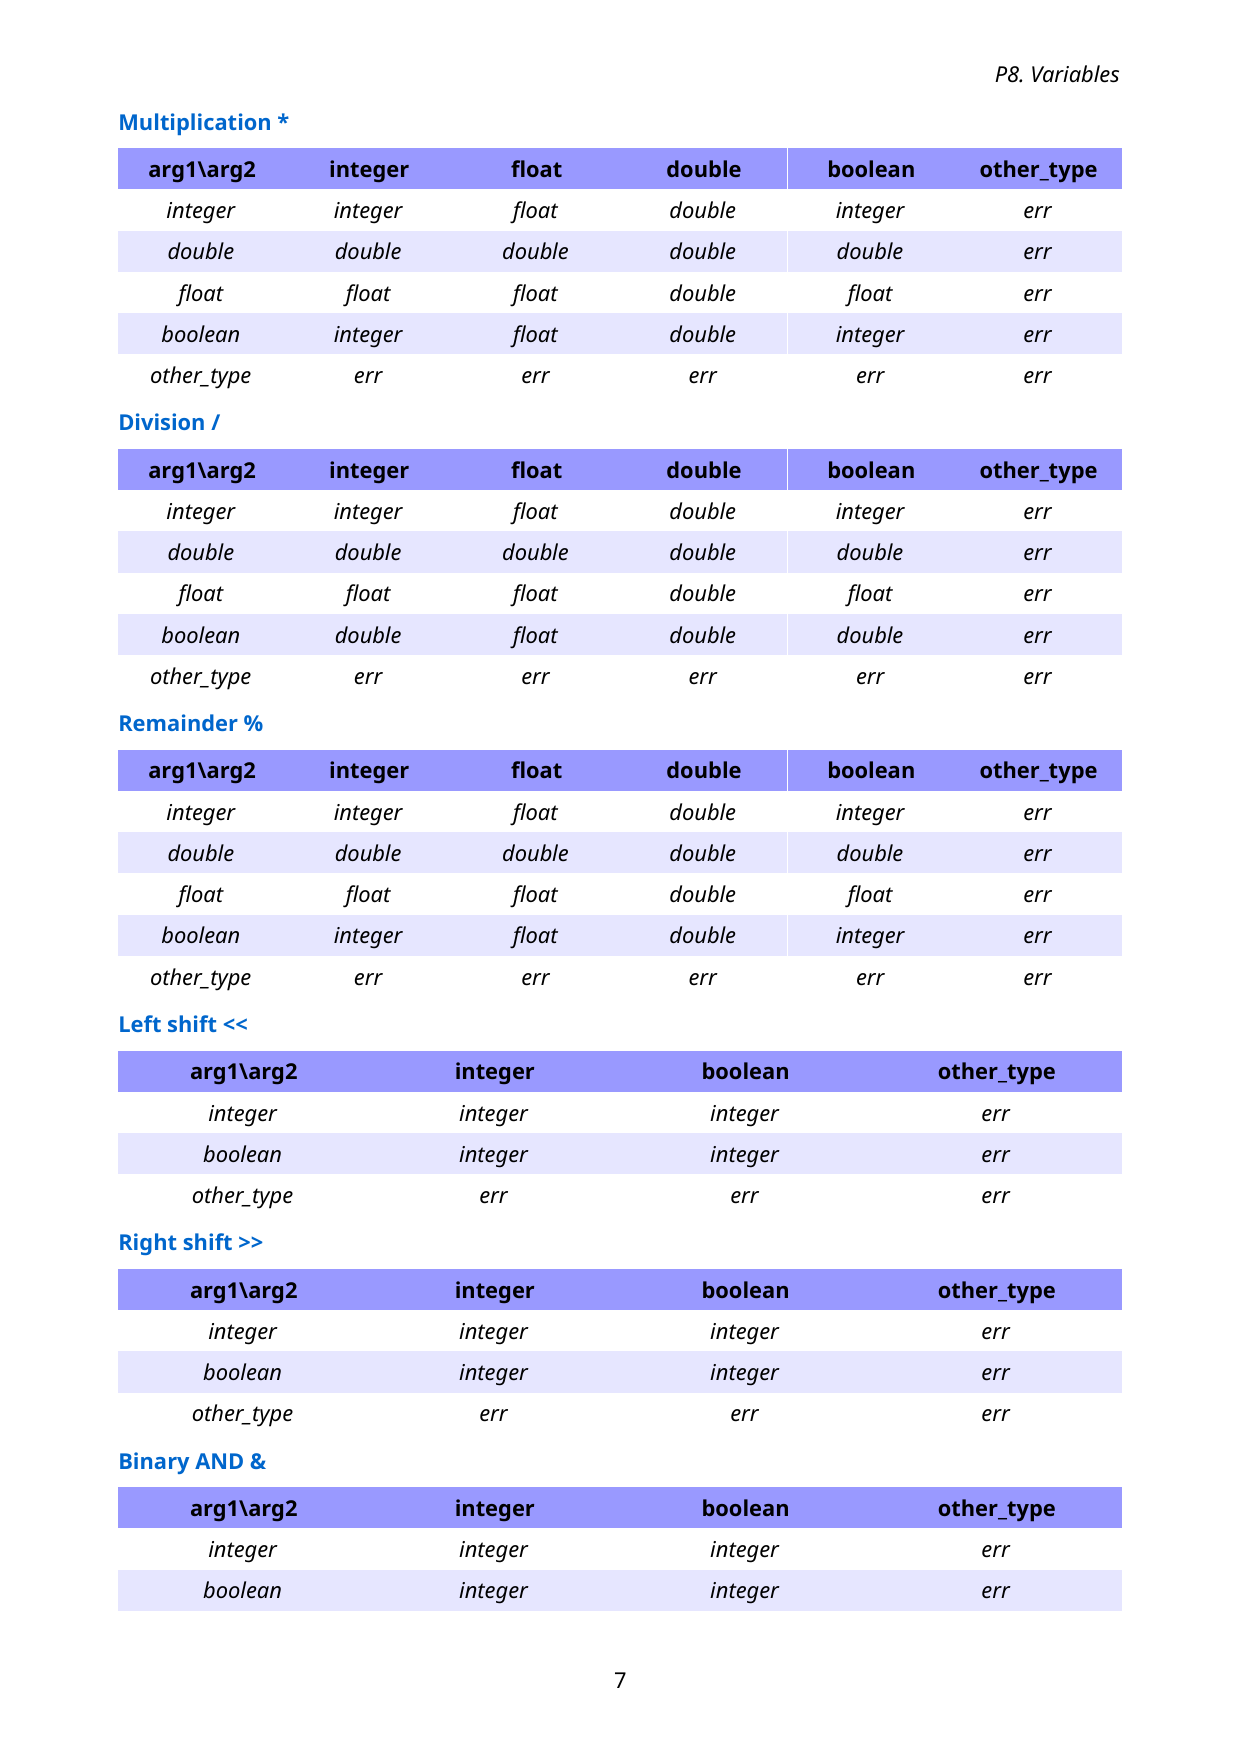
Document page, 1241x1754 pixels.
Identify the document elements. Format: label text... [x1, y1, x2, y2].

table_cell err [453, 655, 620, 696]
table_cell integer [369, 1133, 620, 1174]
table_cell integer [369, 1092, 620, 1133]
table_cell err [620, 354, 787, 396]
table_cell integer [285, 791, 453, 832]
table_cell boolean [118, 1351, 369, 1393]
table_cell double [453, 832, 620, 873]
table_cell integer [788, 189, 955, 231]
table_header integer [285, 449, 453, 490]
table_cell err [955, 313, 1122, 354]
table_cell err [620, 1393, 871, 1434]
table_cell err [955, 832, 1122, 873]
table_cell err [285, 655, 453, 696]
subtitle Remainder % [118, 708, 1122, 738]
table_cell integer [369, 1529, 620, 1570]
table_header float [453, 750, 620, 791]
table_cell float [453, 791, 620, 832]
table_cell err [955, 272, 1122, 313]
table_cell double [453, 531, 620, 573]
table_cell double [620, 832, 787, 873]
table_cell err [955, 490, 1122, 531]
table_cell double [285, 614, 453, 655]
table_cell float [285, 874, 453, 915]
table_cell err [788, 655, 955, 696]
table_header boolean [620, 1269, 871, 1310]
table_cell double [620, 915, 787, 956]
table_header boolean [620, 1487, 871, 1528]
table_header boolean [788, 449, 955, 490]
table_cell float [453, 874, 620, 915]
table_cell float [118, 573, 285, 614]
table_header other_type [955, 148, 1122, 189]
table_cell double [118, 531, 285, 573]
table_cell double [620, 272, 787, 313]
table_header double [620, 148, 787, 189]
table_cell err [955, 354, 1122, 396]
table_cell float [453, 189, 620, 231]
table_cell err [453, 354, 620, 396]
table_cell err [955, 614, 1122, 655]
table_cell err [871, 1393, 1122, 1434]
table_cell err [871, 1310, 1122, 1351]
table_header arg1\arg2 [118, 1051, 369, 1092]
table_cell float [118, 272, 285, 313]
table_cell err [369, 1174, 620, 1216]
table_cell err [871, 1133, 1122, 1174]
table_header double [620, 449, 787, 490]
table_cell err [955, 231, 1122, 272]
table_cell float [788, 573, 955, 614]
table_cell err [871, 1351, 1122, 1393]
table_cell double [620, 313, 787, 354]
table_cell integer [620, 1570, 871, 1611]
table_cell double [620, 614, 787, 655]
table_cell err [955, 791, 1122, 832]
subtitle Left shift << [118, 1009, 1122, 1039]
table_cell err [955, 956, 1122, 997]
table_cell integer [620, 1529, 871, 1570]
table_cell err [369, 1393, 620, 1434]
table_cell double [620, 874, 787, 915]
table_header arg1\arg2 [118, 449, 285, 490]
table_header integer [285, 750, 453, 791]
table_cell other_type [118, 655, 285, 696]
table_cell integer [118, 490, 285, 531]
table_header arg1\arg2 [118, 148, 285, 189]
table_cell err [620, 655, 787, 696]
table_cell boolean [118, 1133, 369, 1174]
table_cell float [788, 272, 955, 313]
table_header arg1\arg2 [118, 750, 285, 791]
table_header boolean [620, 1051, 871, 1092]
table_header other_type [871, 1269, 1122, 1310]
table_header integer [285, 148, 453, 189]
table_cell double [620, 791, 787, 832]
table_header boolean [788, 148, 955, 189]
table_cell float [453, 313, 620, 354]
table_cell other_type [118, 1174, 369, 1216]
table_cell double [788, 614, 955, 655]
table_header integer [369, 1487, 620, 1528]
table_cell integer [118, 791, 285, 832]
table_cell err [620, 956, 787, 997]
table_cell integer [118, 189, 285, 231]
table_cell double [788, 231, 955, 272]
table_cell double [620, 490, 787, 531]
table_cell err [620, 1174, 871, 1216]
table_header other_type [955, 449, 1122, 490]
table_cell err [788, 956, 955, 997]
table_cell double [620, 573, 787, 614]
table_cell double [620, 531, 787, 573]
table_cell integer [369, 1570, 620, 1611]
table_cell double [285, 832, 453, 873]
table_header float [453, 148, 620, 189]
table_cell integer [369, 1310, 620, 1351]
table_cell integer [620, 1092, 871, 1133]
table_cell float [453, 915, 620, 956]
table_cell double [788, 531, 955, 573]
table_cell other_type [118, 1393, 369, 1434]
table_cell integer [118, 1529, 369, 1570]
table_cell err [871, 1174, 1122, 1216]
table_cell err [955, 573, 1122, 614]
table_header other_type [871, 1487, 1122, 1528]
table_cell double [285, 531, 453, 573]
subtitle Multiplication * [118, 107, 1122, 136]
table_cell double [118, 231, 285, 272]
table_cell err [955, 874, 1122, 915]
table_header integer [369, 1269, 620, 1310]
table_cell integer [620, 1133, 871, 1174]
table_cell integer [118, 1092, 369, 1133]
table_cell integer [620, 1351, 871, 1393]
table_cell float [453, 490, 620, 531]
table_header double [620, 750, 787, 791]
table_cell integer [788, 313, 955, 354]
table_cell integer [620, 1310, 871, 1351]
table_cell float [285, 573, 453, 614]
table_cell double [620, 231, 787, 272]
table_cell err [955, 531, 1122, 573]
table_cell err [871, 1529, 1122, 1570]
table_cell other_type [118, 956, 285, 997]
subtitle Binary AND & [118, 1446, 1122, 1476]
table_cell integer [788, 791, 955, 832]
table_header other_type [871, 1051, 1122, 1092]
table_cell integer [285, 915, 453, 956]
table_cell err [871, 1570, 1122, 1611]
table_cell err [285, 956, 453, 997]
subtitle Right shift >> [118, 1227, 1122, 1257]
table_cell double [620, 189, 787, 231]
table_header integer [369, 1051, 620, 1092]
table_header arg1\arg2 [118, 1269, 369, 1310]
table_cell err [285, 354, 453, 396]
table_cell double [788, 832, 955, 873]
table_cell float [285, 272, 453, 313]
table_cell float [453, 573, 620, 614]
table_cell integer [788, 490, 955, 531]
table_cell other_type [118, 354, 285, 396]
table_cell integer [788, 915, 955, 956]
table_header boolean [788, 750, 955, 791]
table_cell integer [285, 313, 453, 354]
table_cell err [453, 956, 620, 997]
table_cell float [788, 874, 955, 915]
table_cell boolean [118, 915, 285, 956]
table_cell err [955, 655, 1122, 696]
table_cell double [118, 832, 285, 873]
table_cell float [453, 614, 620, 655]
table_cell err [788, 354, 955, 396]
table_cell integer [285, 490, 453, 531]
table_header other_type [955, 750, 1122, 791]
table_cell err [871, 1092, 1122, 1133]
table_header arg1\arg2 [118, 1487, 369, 1528]
table_cell boolean [118, 313, 285, 354]
subtitle Division / [118, 407, 1122, 437]
table_cell double [285, 231, 453, 272]
table_cell boolean [118, 614, 285, 655]
table_cell boolean [118, 1570, 369, 1611]
table_cell float [453, 272, 620, 313]
table_cell err [955, 189, 1122, 231]
table_cell integer [285, 189, 453, 231]
table_cell integer [118, 1310, 369, 1351]
table_header float [453, 449, 620, 490]
table_cell double [453, 231, 620, 272]
table_cell float [118, 874, 285, 915]
table_cell integer [369, 1351, 620, 1393]
table_cell err [955, 915, 1122, 956]
